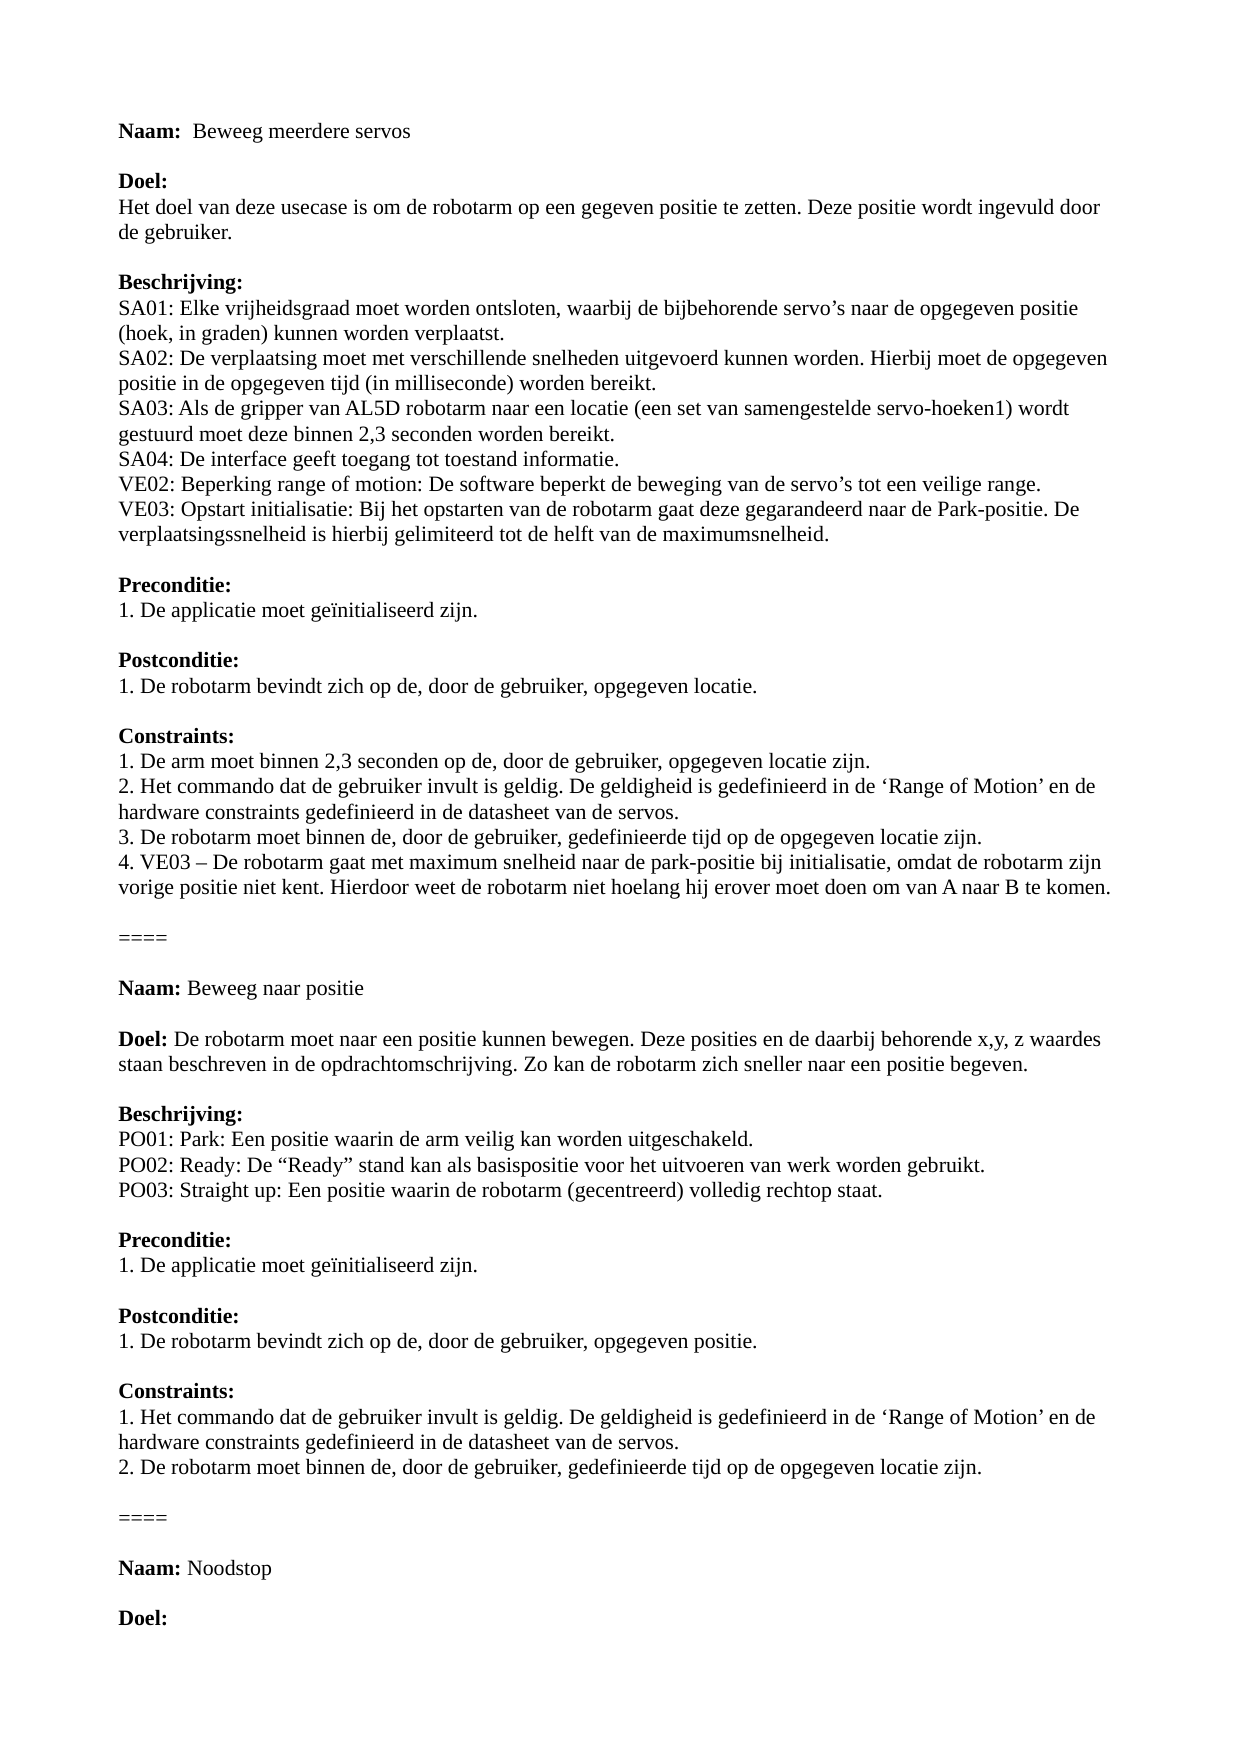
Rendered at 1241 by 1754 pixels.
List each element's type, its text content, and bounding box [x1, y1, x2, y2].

text SA03: Als de gripper van AL5D robotarm naar een locatie (een set van samengestelde servo-hoeken1) wordt gestuurd moet deze binnen 2,3 seconden worden bereikt. [118, 395, 1122, 446]
text Beschrijving: [118, 1101, 1122, 1126]
text Doel: De robotarm moet naar een positie kunnen bewegen. Deze posities en de daarbij behorende x,y, z waardes staan beschreven in de opdrachtomschrijving. Zo kan de robotarm zich sneller naar een positie begeven. [118, 1026, 1122, 1076]
text ==== [118, 925, 1122, 950]
text 2. De robotarm moet binnen de, door de gebruiker, gedefinieerde tijd op de opgegeven locatie zijn. [118, 1454, 1122, 1479]
text Constraints: [118, 1378, 1122, 1404]
text PO02: Ready: De “Ready” stand kan als basispositie voor het uitvoeren van werk worden gebruikt. [118, 1152, 1122, 1177]
text PO01: Park: Een positie waarin de arm veilig kan worden uitgeschakeld. [118, 1126, 1122, 1152]
text 1. De applicatie moet geïnitialiseerd zijn. [118, 1252, 1122, 1278]
text 1. De applicatie moet geïnitialiseerd zijn. [118, 597, 1122, 622]
text ==== [118, 1504, 1122, 1530]
text 1. Het commando dat de gebruiker invult is geldig. De geldigheid is gedefinieerd in de ‘Range of Motion’ en de hardware constraints gedefinieerd in de datasheet van de servos. [118, 1404, 1122, 1454]
text 4. VE03 – De robotarm gaat met maximum snelheid naar de park-positie bij initialisatie, omdat de robotarm zijn vorige positie niet kent. Hierdoor weet de robotarm niet hoelang hij erover moet doen om van A naar B te komen. [118, 849, 1122, 899]
text 3. De robotarm moet binnen de, door de gebruiker, gedefinieerde tijd op de opgegeven locatie zijn. [118, 824, 1122, 849]
text SA02: De verplaatsing moet met verschillende snelheden uitgevoerd kunnen worden. Hierbij moet de opgegeven positie in de opgegeven tijd (in milliseconde) worden bereikt. [118, 345, 1122, 395]
text Naam: Beweeg naar positie [118, 975, 1122, 1000]
text Naam: Beweeg meerdere servos [118, 118, 1122, 143]
text Constraints: [118, 723, 1122, 748]
text Beschrijving: [118, 269, 1122, 294]
text Postconditie: [118, 647, 1122, 673]
text Doel: [118, 168, 1122, 194]
text 1. De arm moet binnen 2,3 seconden op de, door de gebruiker, opgegeven locatie zijn. [118, 748, 1122, 773]
text 1. De robotarm bevindt zich op de, door de gebruiker, opgegeven positie. [118, 1328, 1122, 1353]
text Naam: Noodstop [118, 1555, 1122, 1580]
text 2. Het commando dat de gebruiker invult is geldig. De geldigheid is gedefinieerd in de ‘Range of Motion’ en de hardware constraints gedefinieerd in de datasheet van de servos. [118, 773, 1122, 824]
text VE02: Beperking range of motion: De software beperkt de beweging van de servo’s tot een veilige range. [118, 471, 1122, 496]
text Postconditie: [118, 1303, 1122, 1328]
text VE03: Opstart initialisatie: Bij het opstarten van de robotarm gaat deze gegarandeerd naar de Park-positie. De verplaatsingssnelheid is hierbij gelimiteerd tot de helft van de maximumsnelheid. [118, 496, 1122, 547]
text 1. De robotarm bevindt zich op de, door de gebruiker, opgegeven locatie. [118, 673, 1122, 698]
text Doel: [118, 1605, 1122, 1631]
text Het doel van deze usecase is om de robotarm op een gegeven positie te zetten. Deze positie wordt ingevuld door de gebruiker. [118, 194, 1122, 244]
text PO03: Straight up: Een positie waarin de robotarm (gecentreerd) volledig rechtop staat. [118, 1177, 1122, 1202]
text SA01: Elke vrijheidsgraad moet worden ontsloten, waarbij de bijbehorende servo’s naar de opgegeven positie (hoek, in graden) kunnen worden verplaatst. [118, 294, 1122, 345]
text Preconditie: [118, 572, 1122, 597]
text SA04: De interface geeft toegang tot toestand informatie. [118, 446, 1122, 471]
text Preconditie: [118, 1227, 1122, 1252]
